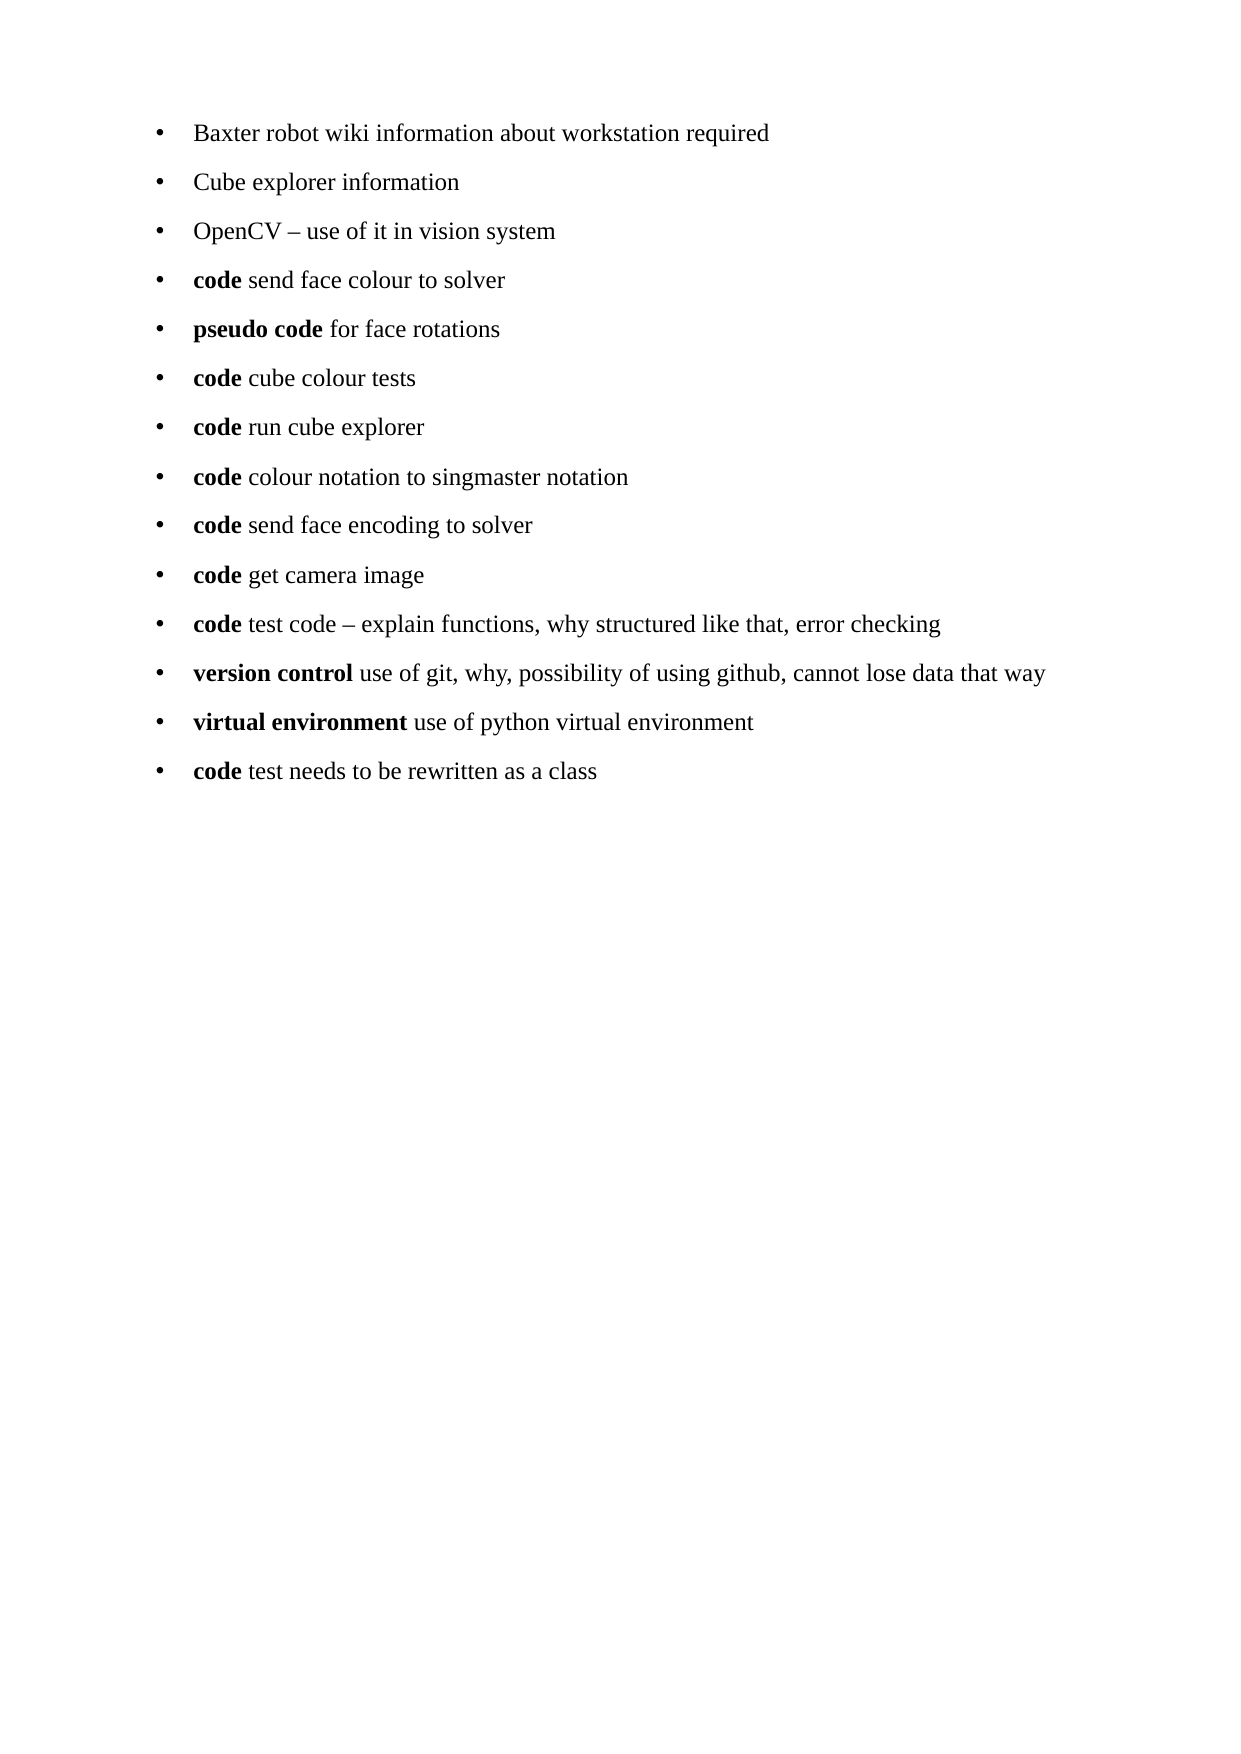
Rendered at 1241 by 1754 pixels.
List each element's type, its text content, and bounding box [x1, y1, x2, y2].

list code send face colour to solver [156, 265, 1122, 294]
list Baxter robot wiki information about workstation required [156, 118, 1122, 147]
list OpenCV – use of it in vision system [156, 216, 1122, 245]
list pseudo code for face rotations [156, 314, 1122, 343]
list code cube colour tests [156, 363, 1122, 392]
list version control use of git, why, possibility of using github, cannot lose data that way [156, 658, 1122, 687]
list code test needs to be rewritten as a class [156, 756, 1122, 785]
list code test code – explain functions, why structured like that, error checking [156, 609, 1122, 637]
list code get camera image [156, 560, 1122, 588]
list code send face encoding to solver [156, 511, 1122, 539]
list code run cube explorer [156, 412, 1122, 441]
list virtual environment use of python virtual environment [156, 707, 1122, 736]
list Cube explorer information [156, 167, 1122, 196]
list code colour notation to singmaster notation [156, 462, 1122, 490]
